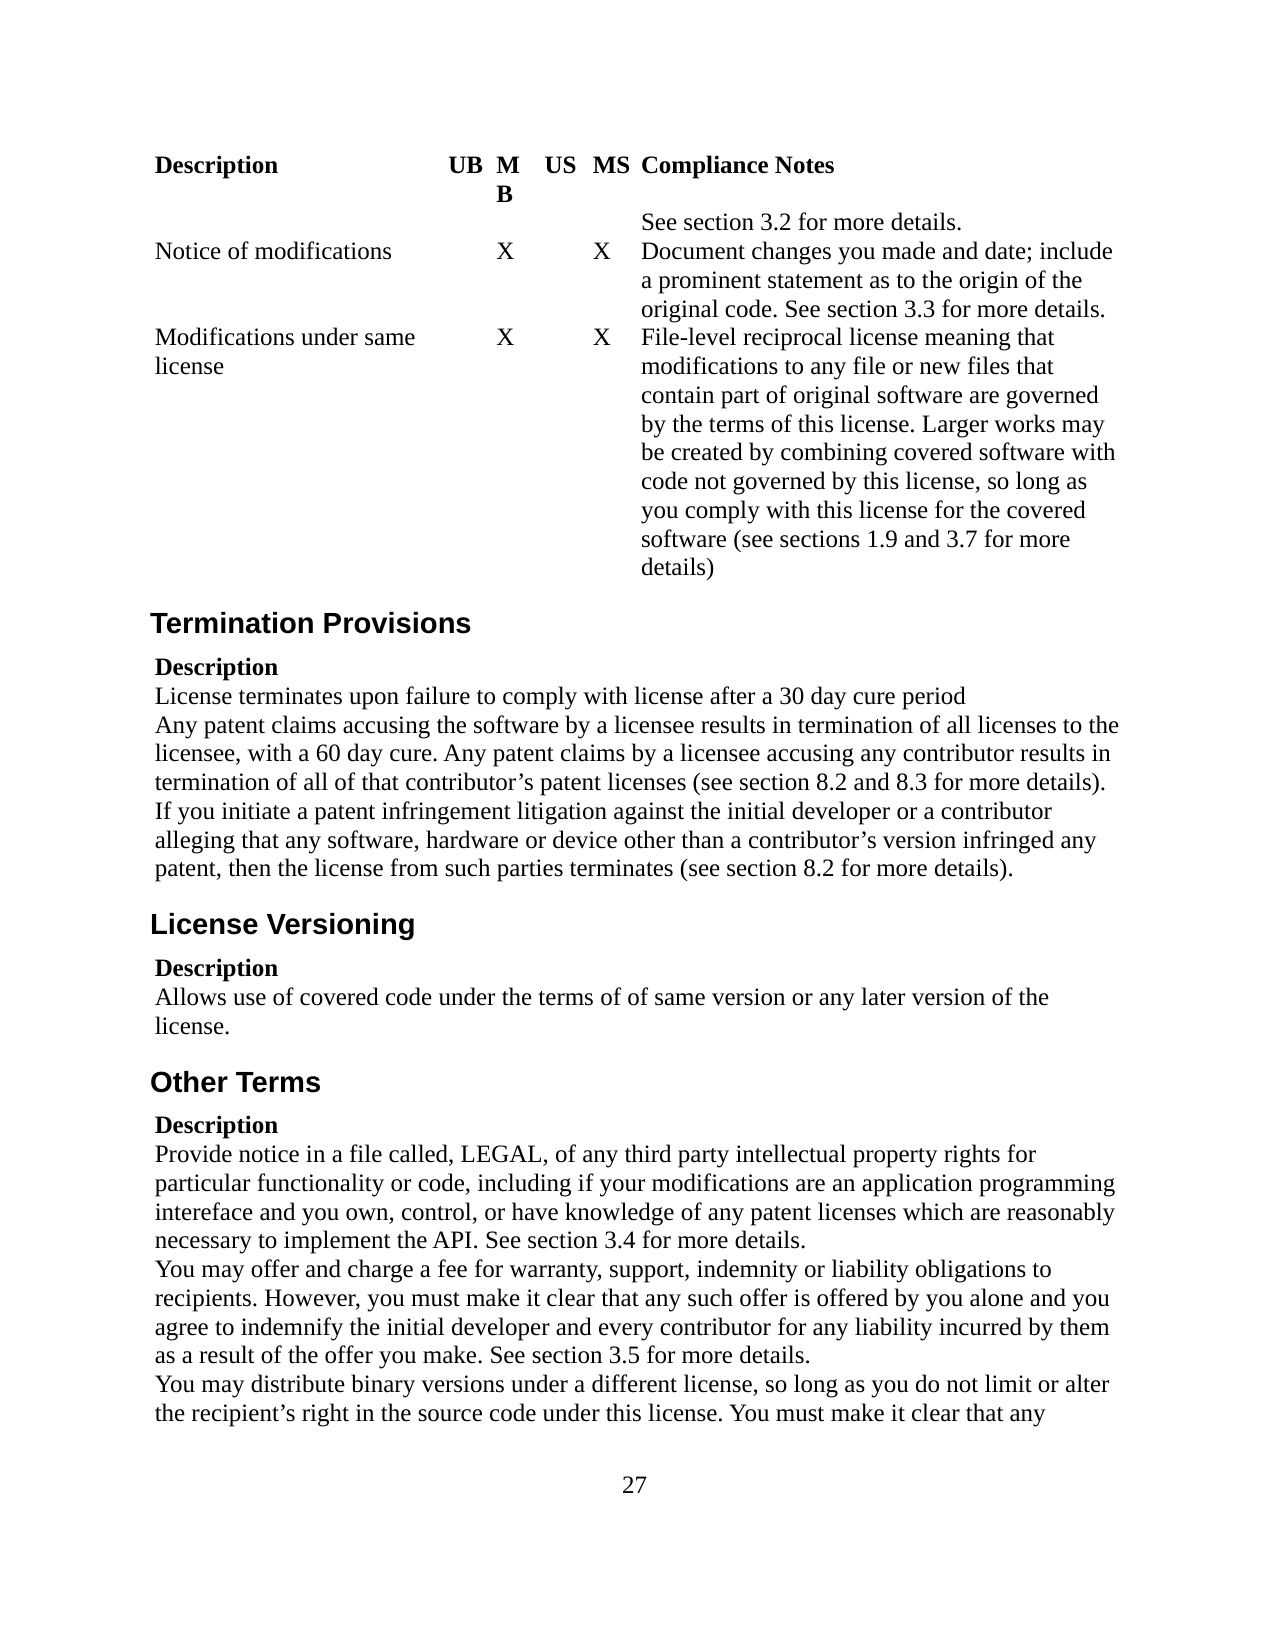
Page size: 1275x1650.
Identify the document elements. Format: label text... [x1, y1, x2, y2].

table_header UB [444, 150, 492, 207]
table_cell Notice of modifications [150, 236, 443, 322]
table_cell [444, 323, 492, 581]
table_header Description [150, 1111, 1125, 1139]
table_cell If you initiate a patent infringement litigation against the initial developer or a contributor alleging that any software, hardware or device other than a contributor’s version infringed any patent, then the license from such parties terminates (see section 8.2 for more details). [150, 796, 1125, 882]
table_cell [540, 208, 588, 236]
table_cell [444, 236, 492, 322]
table_cell X [588, 236, 636, 322]
subtitle Termination Provisions [150, 606, 1125, 640]
table_cell Provide notice in a file called, LEGAL, of any third party intellectual property rights for particular functionality or code, including if your modifications are an application programming intereface and you own, control, or have knowledge of any patent licenses which are reasonably necessary to implement the API. See section 3.4 for more details. [150, 1139, 1125, 1254]
table_header MS [588, 150, 636, 207]
table_cell [540, 236, 588, 322]
table_cell [150, 208, 443, 236]
table_header Description [150, 150, 443, 207]
table_header Compliance Notes [636, 150, 1125, 207]
table_header US [540, 150, 588, 207]
table_cell Document changes you made and date; include a prominent statement as to the origin of the original code. See section 3.3 for more details. [636, 236, 1125, 322]
table_cell [588, 208, 636, 236]
table_cell Allows use of covered code under the terms of of same version or any later version of the license. [150, 982, 1125, 1039]
table_cell You may offer and charge a fee for warranty, support, indemnity or liability obligations to recipients. However, you must make it clear that any such offer is offered by you alone and you agree to indemnify the initial developer and every contributor for any liability incurred by them as a result of the offer you make. See section 3.5 for more details. [150, 1254, 1125, 1369]
table_cell X [492, 236, 540, 322]
table_cell [444, 208, 492, 236]
table_header MB [492, 150, 540, 207]
table_cell License terminates upon failure to comply with license after a 30 day cure period [150, 681, 1125, 710]
table_cell See section 3.2 for more details. [636, 208, 1125, 236]
table_cell [492, 208, 540, 236]
table_cell File-level reciprocal license meaning that modifications to any file or new files that contain part of original software are governed by the terms of this license. Larger works may be created by combining covered software with code not governed by this license, so long as you comply with this license for the covered software (see sections 1.9 and 3.7 for more details) [636, 323, 1125, 581]
subtitle Other Terms [150, 1064, 1125, 1098]
table_cell You may distribute binary versions under a different license, so long as you do not limit or alter the recipient’s right in the source code under this license. You must make it clear that any [150, 1369, 1125, 1427]
table_cell Any patent claims accusing the software by a licensee results in termination of all licenses to the licensee, with a 60 day cure. Any patent claims by a licensee accusing any contributor results in termination of all of that contributor’s patent licenses (see section 8.2 and 8.3 for more details). [150, 710, 1125, 796]
table_header Description [150, 953, 1125, 982]
table_header Description [150, 652, 1125, 681]
table_cell Modifications under same license [150, 323, 443, 581]
table_cell [540, 323, 588, 581]
table_cell X [588, 323, 636, 581]
subtitle License Versioning [150, 907, 1125, 941]
table_cell X [492, 323, 540, 581]
